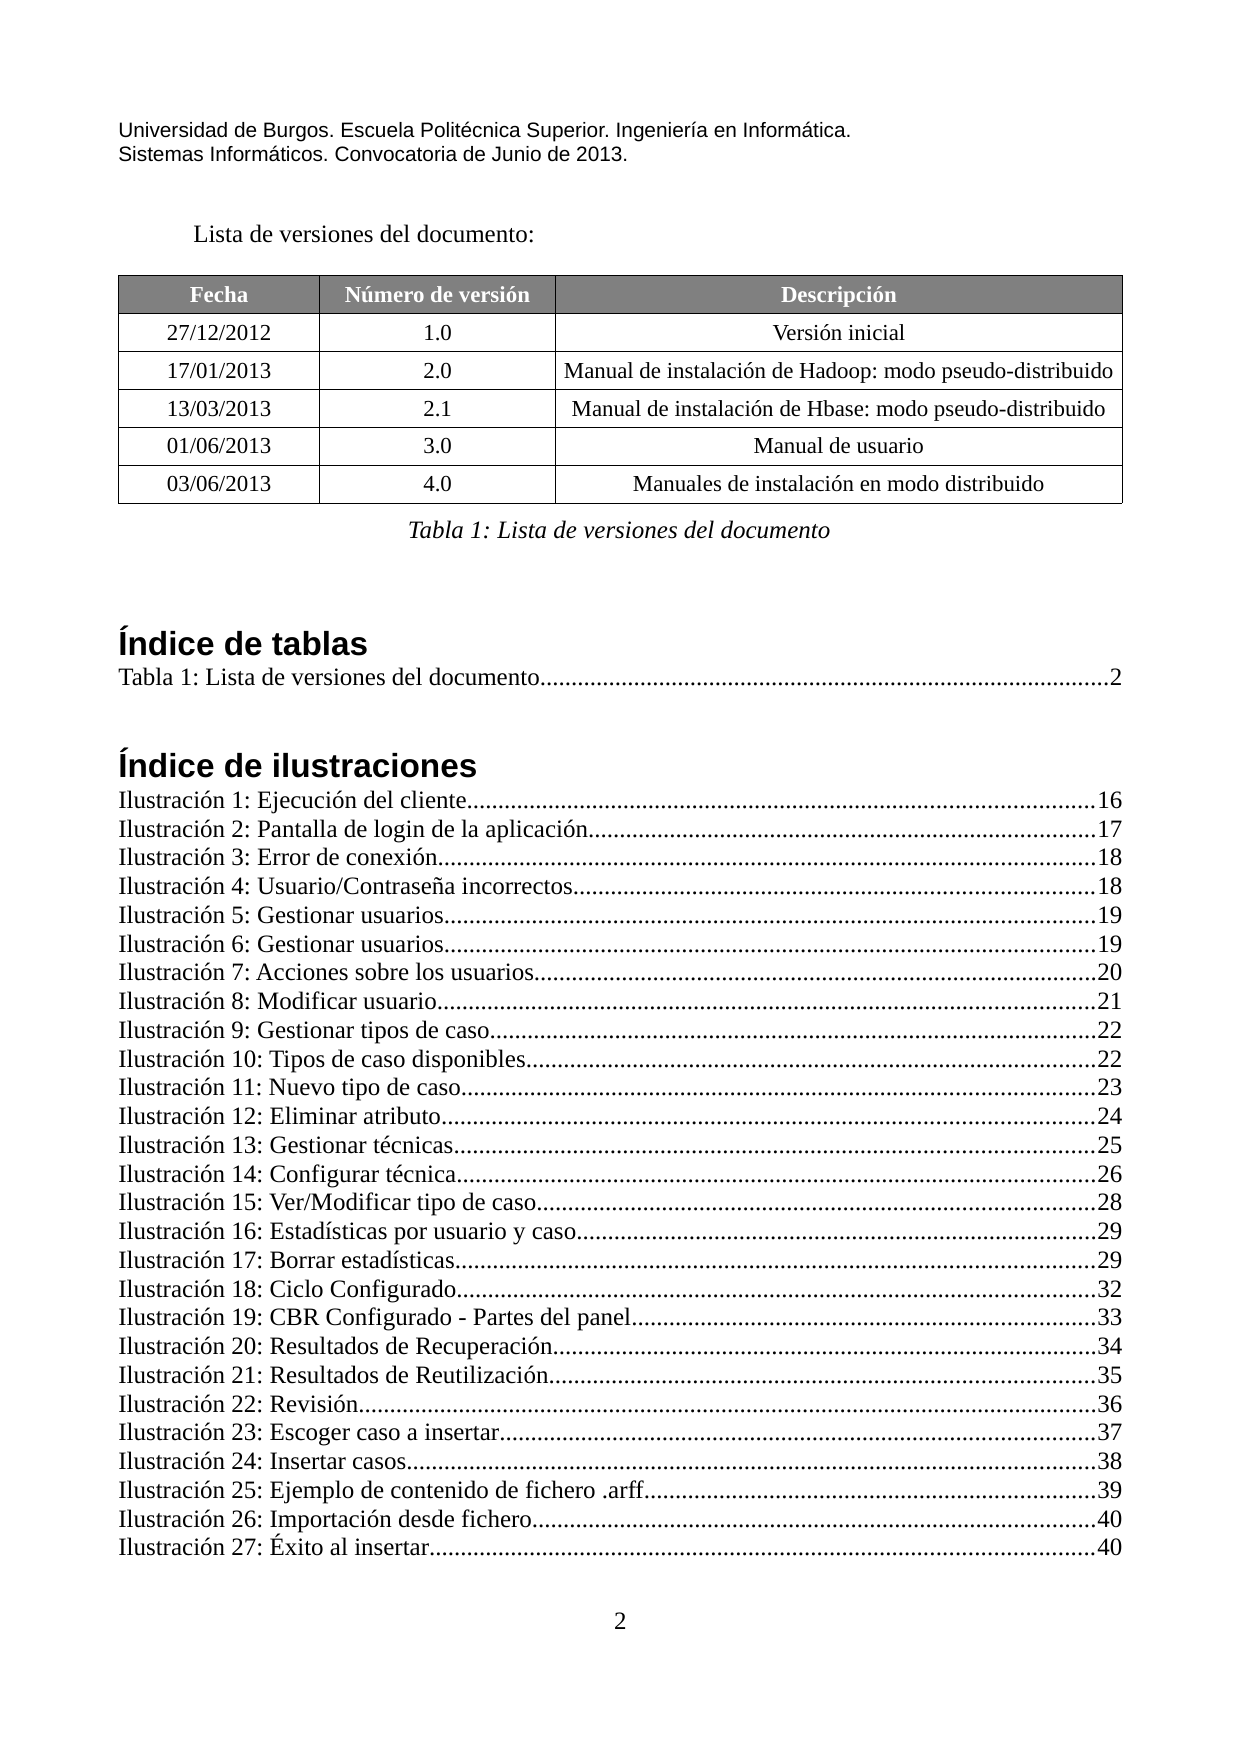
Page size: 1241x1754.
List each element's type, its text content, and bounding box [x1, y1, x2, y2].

text Ilustración 24: Insertar casos 38 [118, 1446, 1122, 1475]
table_cell 3.0 [320, 428, 555, 465]
table_cell 1.0 [320, 314, 555, 351]
text Ilustración 20: Resultados de Recuperación 34 [118, 1331, 1122, 1360]
text Ilustración 19: CBR Configurado - Partes del panel 33 [118, 1302, 1122, 1331]
text Ilustración 18: Ciclo Configurado 32 [118, 1274, 1122, 1302]
table_cell Versión inicial [556, 314, 1122, 351]
text Ilustración 25: Ejemplo de contenido de fichero .arff 39 [118, 1475, 1122, 1504]
text Ilustración 13: Gestionar técnicas 25 [118, 1130, 1122, 1159]
table_header Fecha [119, 276, 319, 313]
text Ilustración 7: Acciones sobre los usuarios 20 [118, 957, 1122, 986]
text Ilustración 8: Modificar usuario 21 [118, 986, 1122, 1015]
table_cell Manuales de instalación en modo distribuido [556, 466, 1122, 503]
text Ilustración 17: Borrar estadísticas 29 [118, 1245, 1122, 1274]
text Tabla 1: Lista de versiones del documento 2 [118, 662, 1122, 691]
text Ilustración 4: Usuario/Contraseña incorrectos 18 [118, 871, 1122, 900]
text Ilustración 12: Eliminar atributo 24 [118, 1101, 1122, 1130]
subtitle Índice de ilustraciones [118, 746, 1122, 785]
text Ilustración 10: Tipos de caso disponibles 22 [118, 1044, 1122, 1072]
table_cell Manual de usuario [556, 428, 1122, 465]
text Ilustración 5: Gestionar usuarios 19 [118, 900, 1122, 929]
text Ilustración 21: Resultados de Reutilización 35 [118, 1360, 1122, 1389]
subtitle Índice de tablas [118, 624, 1122, 662]
text Ilustración 15: Ver/Modificar tipo de caso 28 [118, 1187, 1122, 1216]
table_cell 27/12/2012 [119, 314, 319, 351]
table_header Descripción [556, 276, 1122, 313]
text Ilustración 3: Error de conexión 18 [118, 842, 1122, 871]
table_cell 01/06/2013 [119, 428, 319, 465]
table_cell 2.0 [320, 352, 555, 389]
table_cell 2.1 [320, 390, 555, 427]
table_cell 4.0 [320, 466, 555, 503]
table_cell Manual de instalación de Hbase: modo pseudo-distribuido [556, 390, 1122, 427]
text Ilustración 6: Gestionar usuarios 19 [118, 929, 1122, 957]
text Ilustración 16: Estadísticas por usuario y caso 29 [118, 1216, 1122, 1245]
text Ilustración 26: Importación desde fichero 40 [118, 1504, 1122, 1532]
table_cell 03/06/2013 [119, 466, 319, 503]
text Ilustración 2: Pantalla de login de la aplicación 17 [118, 814, 1122, 842]
text Ilustración 27: Éxito al insertar 40 [118, 1532, 1122, 1561]
table_cell Manual de instalación de Hadoop: modo pseudo-distribuido [556, 352, 1122, 389]
table_cell 17/01/2013 [119, 352, 319, 389]
text Ilustración 22: Revisión 36 [118, 1389, 1122, 1417]
table_header Número de versión [320, 276, 555, 313]
text Lista de versiones del documento: [118, 219, 1122, 248]
text Ilustración 1: Ejecución del cliente 16 [118, 785, 1122, 814]
text Ilustración 23: Escoger caso a insertar 37 [118, 1417, 1122, 1446]
text Ilustración 14: Configurar técnica 26 [118, 1159, 1122, 1187]
text Ilustración 11: Nuevo tipo de caso 23 [118, 1072, 1122, 1101]
table_cell 13/03/2013 [119, 390, 319, 427]
text Ilustración 9: Gestionar tipos de caso 22 [118, 1015, 1122, 1044]
text Tabla 1: Lista de versiones del documento [118, 515, 1122, 544]
